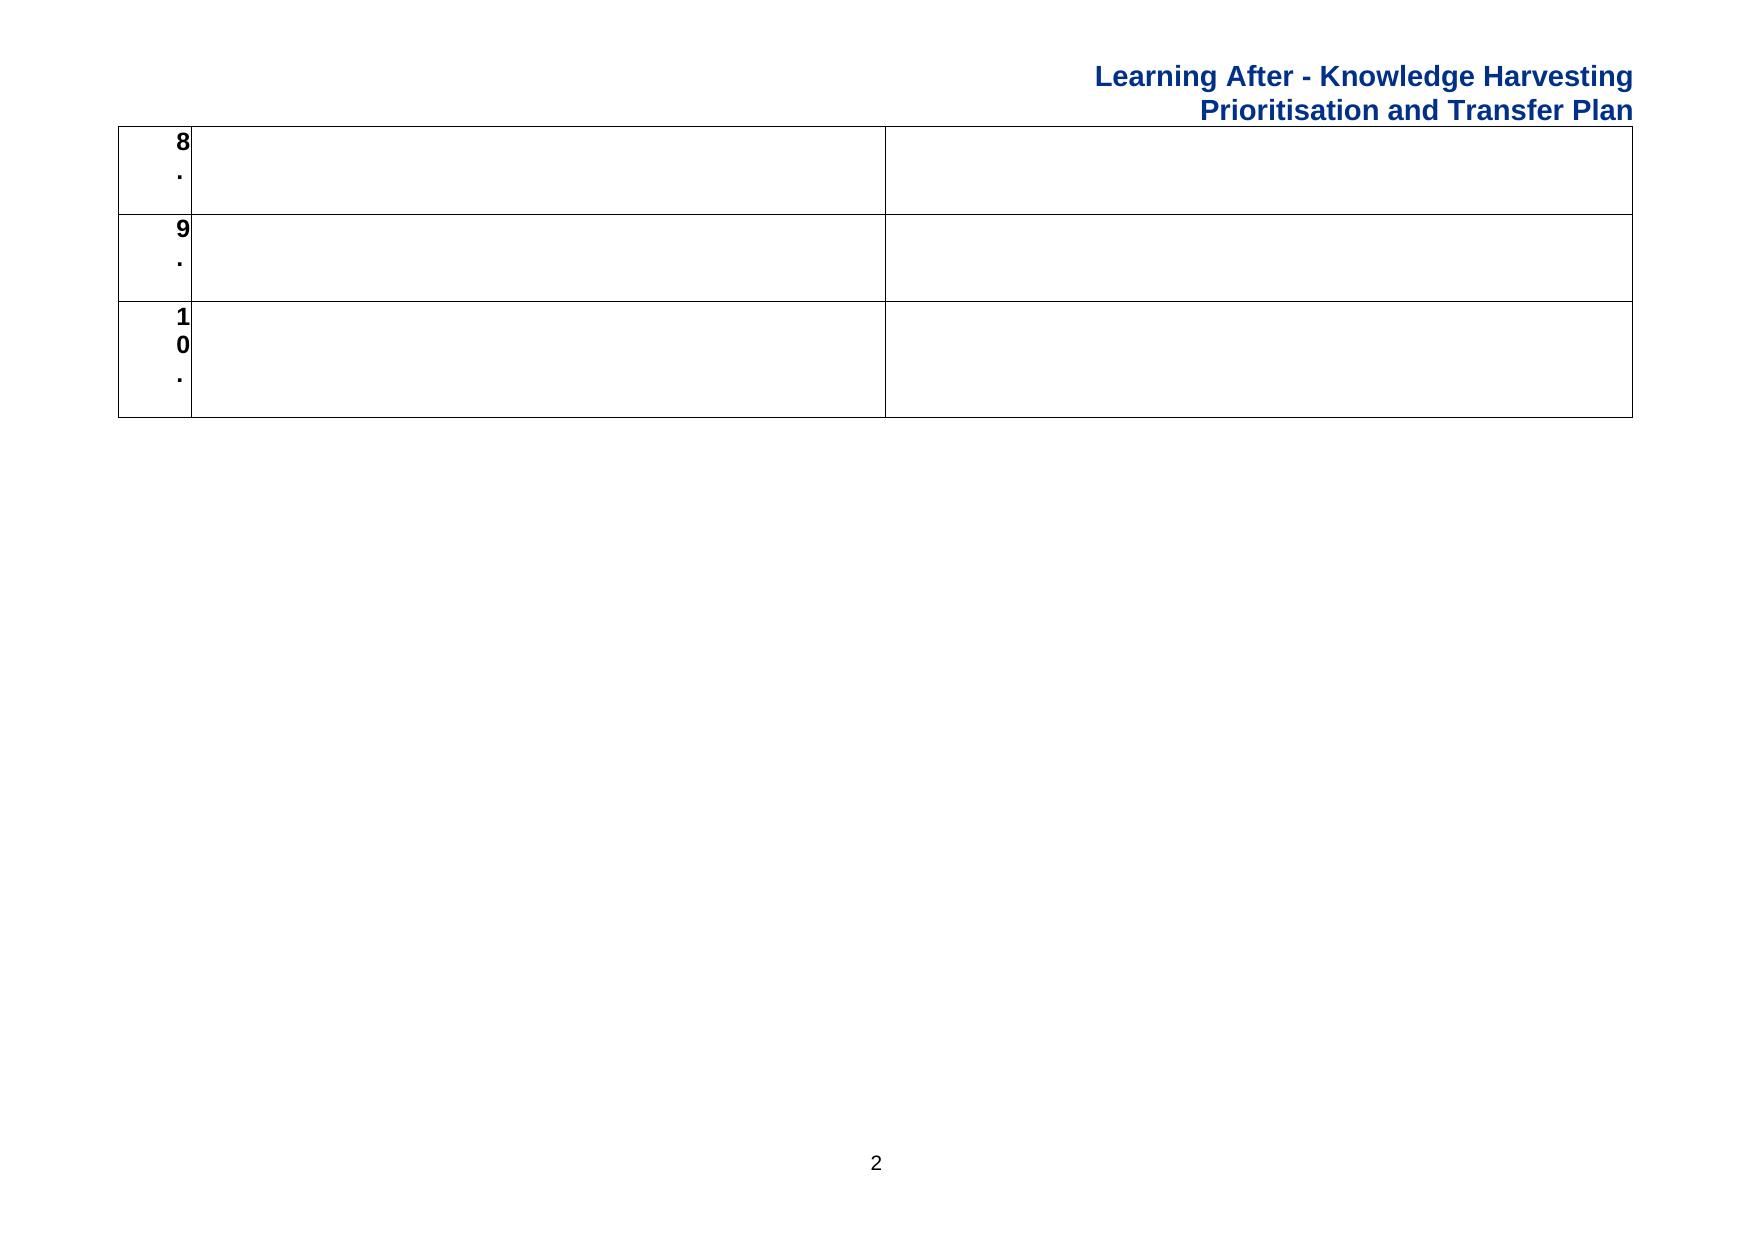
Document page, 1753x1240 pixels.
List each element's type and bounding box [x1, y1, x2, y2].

table_cell [119, 127, 191, 213]
table_cell [192, 302, 885, 417]
table_cell [192, 127, 885, 213]
table_cell [119, 302, 191, 417]
table_cell [886, 302, 1632, 417]
table_cell [886, 127, 1632, 213]
table_cell [192, 215, 885, 301]
table_cell [119, 215, 191, 301]
table_cell [886, 215, 1632, 301]
